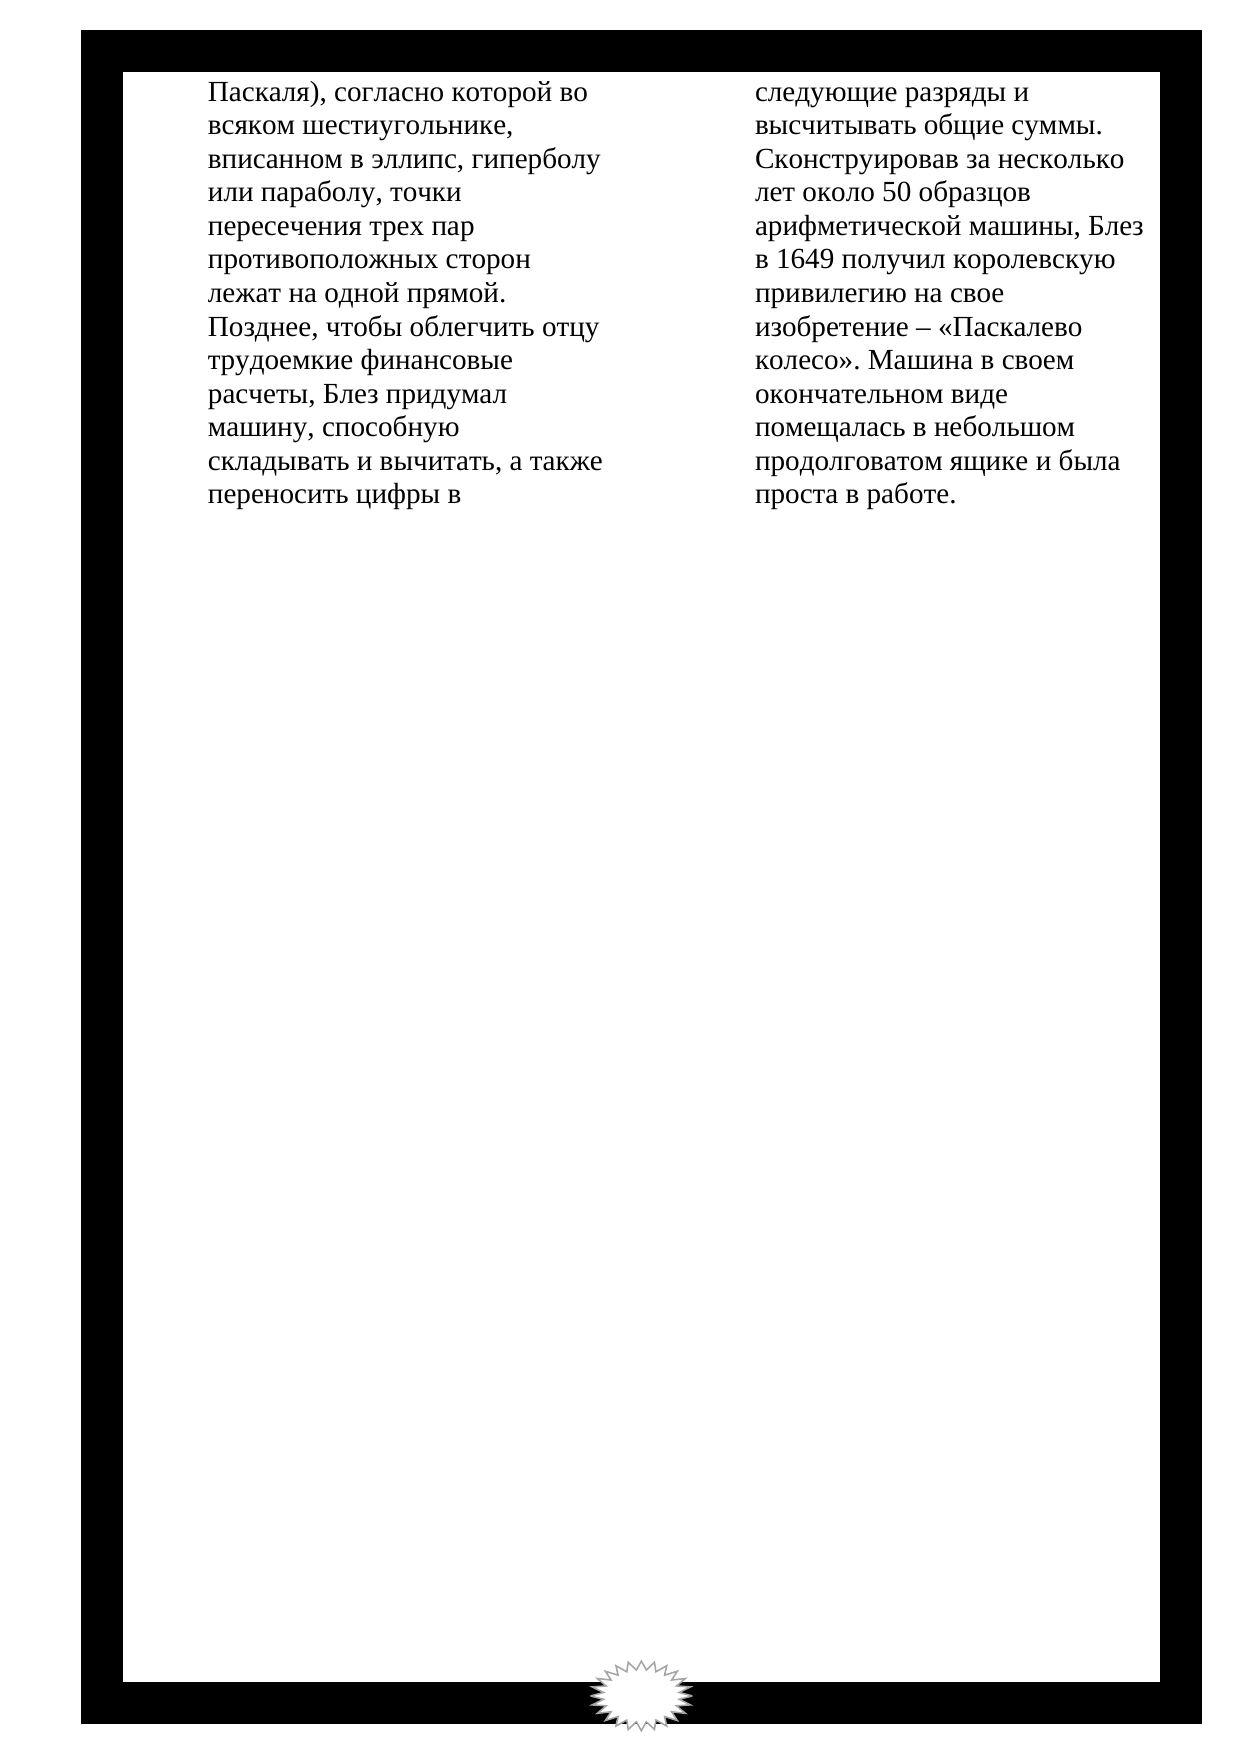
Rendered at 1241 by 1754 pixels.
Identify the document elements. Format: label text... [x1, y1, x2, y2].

subtitle Паскаля), согласно которой во всяком шестиугольнике, вписанном в эллипс, гиперболу или параболу, точки пересечения трех пар противоположных сторон лежат на одной прямой. Позднее, чтобы облегчить отцу трудоемкие финансовые расчеты, Блез придумал машину, способную складывать и вычитать, а также переносить цифры в [133, 74, 604, 510]
subtitle следующие разряды и высчитывать общие суммы. Сконструировав за несколько лет около 50 образцов арифметической машины, Блез в 1649 получил королевскую привилегию на свое изобретение – «Паскалево колесо». Машина в своем окончательном виде помещалась в небольшом продолговатом ящике и была проста в работе. [680, 74, 1152, 510]
